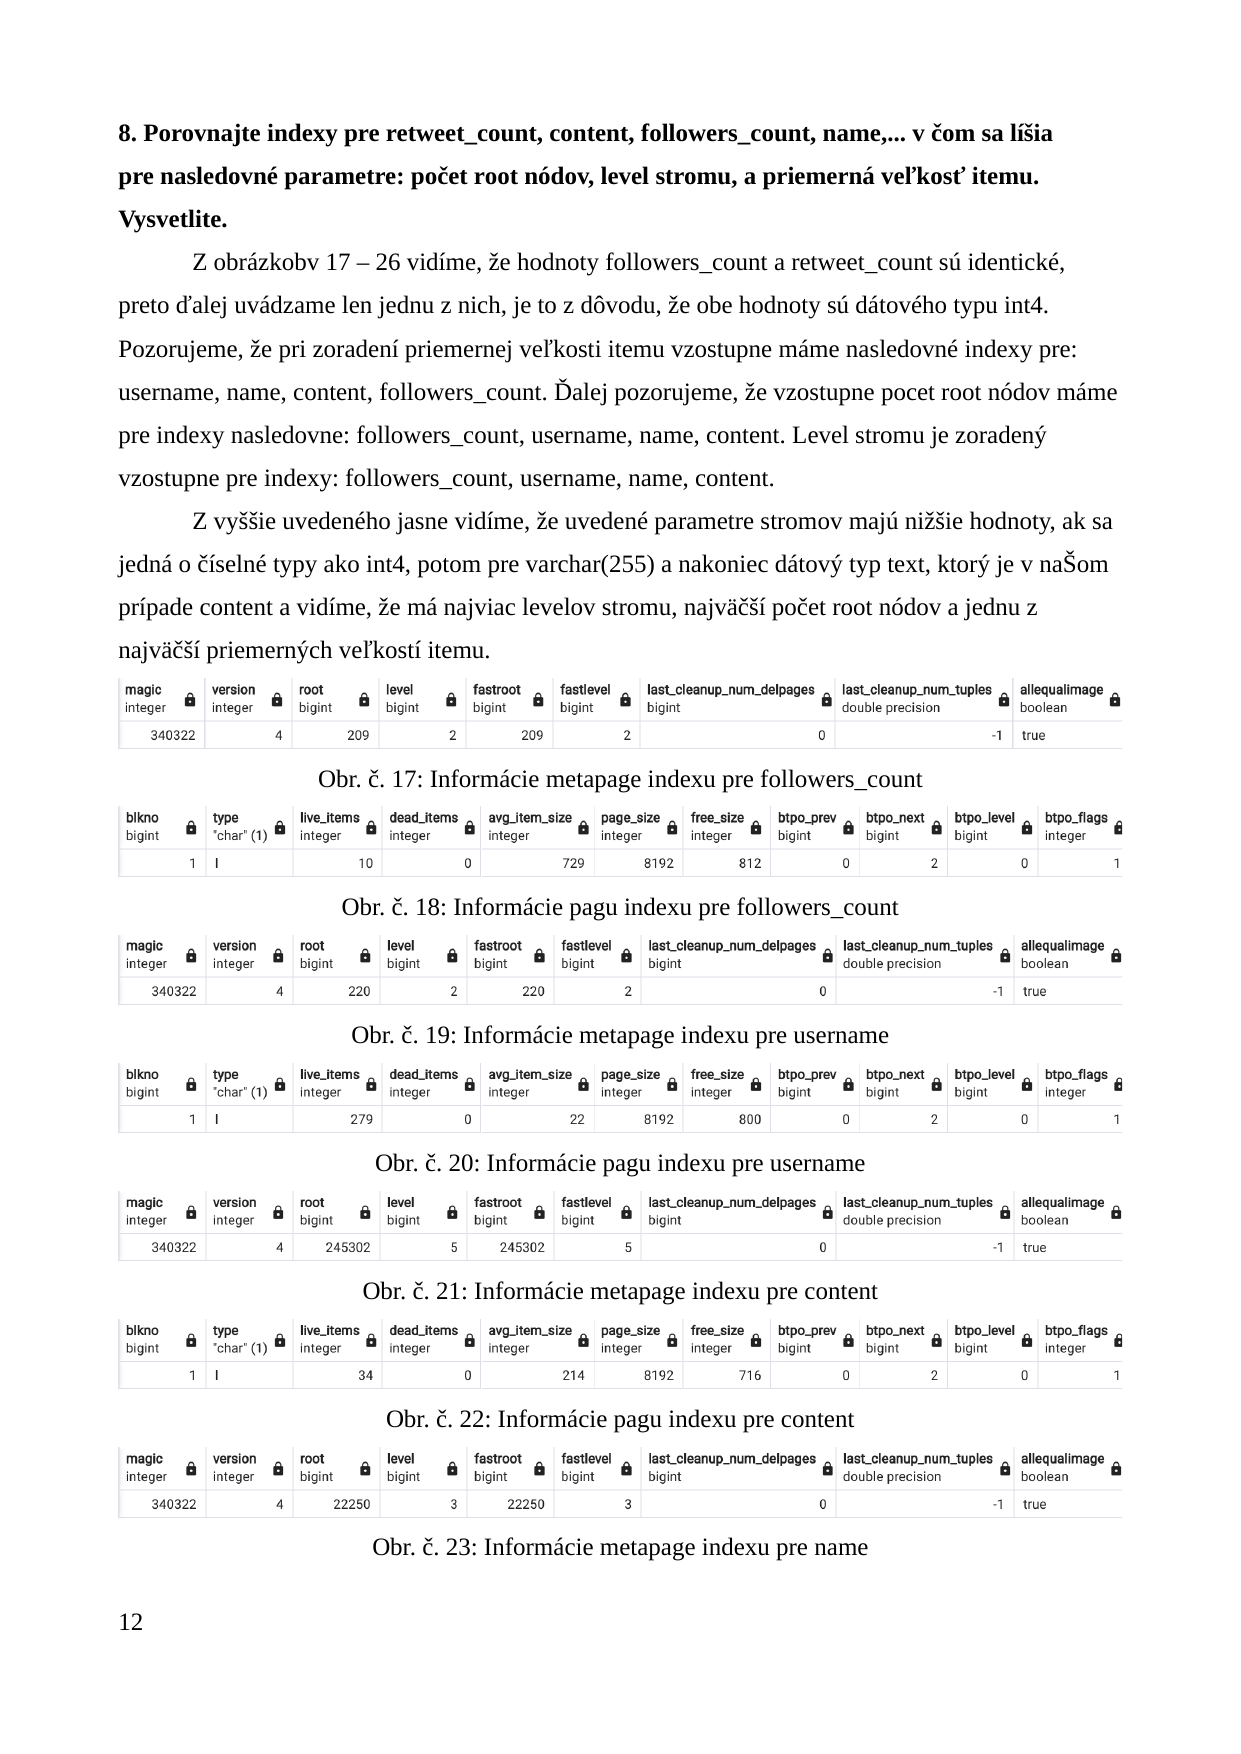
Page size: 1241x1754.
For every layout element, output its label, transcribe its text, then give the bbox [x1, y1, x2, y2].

picture [118, 678, 1123, 750]
text Obr. č. 23: Informácie metapage indexu pre name [118, 1532, 1122, 1561]
text pre nasledovné parametre: počet root nódov, level stromu, a priemerná veľkosť itemu. [118, 161, 1122, 190]
text Obr. č. 21: Informácie metapage indexu pre content [118, 1276, 1122, 1305]
text Obr. č. 20: Informácie pagu indexu pre username [118, 1148, 1122, 1177]
text Z vyššie uvedeného jasne vidíme, že uvedené parametre stromov majú nižšie hodnoty, ak sa jedná o číselné typy ako int4, potom pre varchar(255) a nakoniec dátový typ text, ktorý je v naŠom prípade content a vidíme, že má najviac levelov stromu, najväčší počet root nódov a jednu z najväčší priemerných veľkostí itemu. [118, 506, 1122, 664]
picture [118, 806, 1123, 878]
text 8. Porovnajte indexy pre retweet_count, content, followers_count, name,... v čom sa líšia [118, 118, 1122, 147]
text Obr. č. 18: Informácie pagu indexu pre followers_count [118, 892, 1122, 921]
text Vysvetlite. [118, 204, 1122, 233]
picture [118, 1063, 1123, 1134]
text Obr. č. 17: Informácie metapage indexu pre followers_count [118, 764, 1122, 792]
text Z obrázkobv 17 – 26 vidíme, že hodnoty followers_count a retweet_count sú identické, preto ďalej uvádzame len jednu z nich, je to z dôvodu, že obe hodnoty sú dátového typu int4. Pozorujeme, že pri zoradení priemernej veľkosti itemu vzostupne máme nasledovné indexy pre: username, name, content, followers_count. Ďalej pozorujeme, že vzostupne pocet root nódov máme pre indexy nasledovne: followers_count, username, name, content. Level stromu je zoradený vzostupne pre indexy: followers_count, username, name, content. [118, 247, 1122, 492]
picture [118, 1319, 1123, 1390]
picture [118, 1191, 1123, 1262]
text Obr. č. 19: Informácie metapage indexu pre username [118, 1020, 1122, 1049]
picture [118, 1447, 1123, 1519]
picture [118, 935, 1123, 1006]
text Obr. č. 22: Informácie pagu indexu pre content [118, 1404, 1122, 1433]
